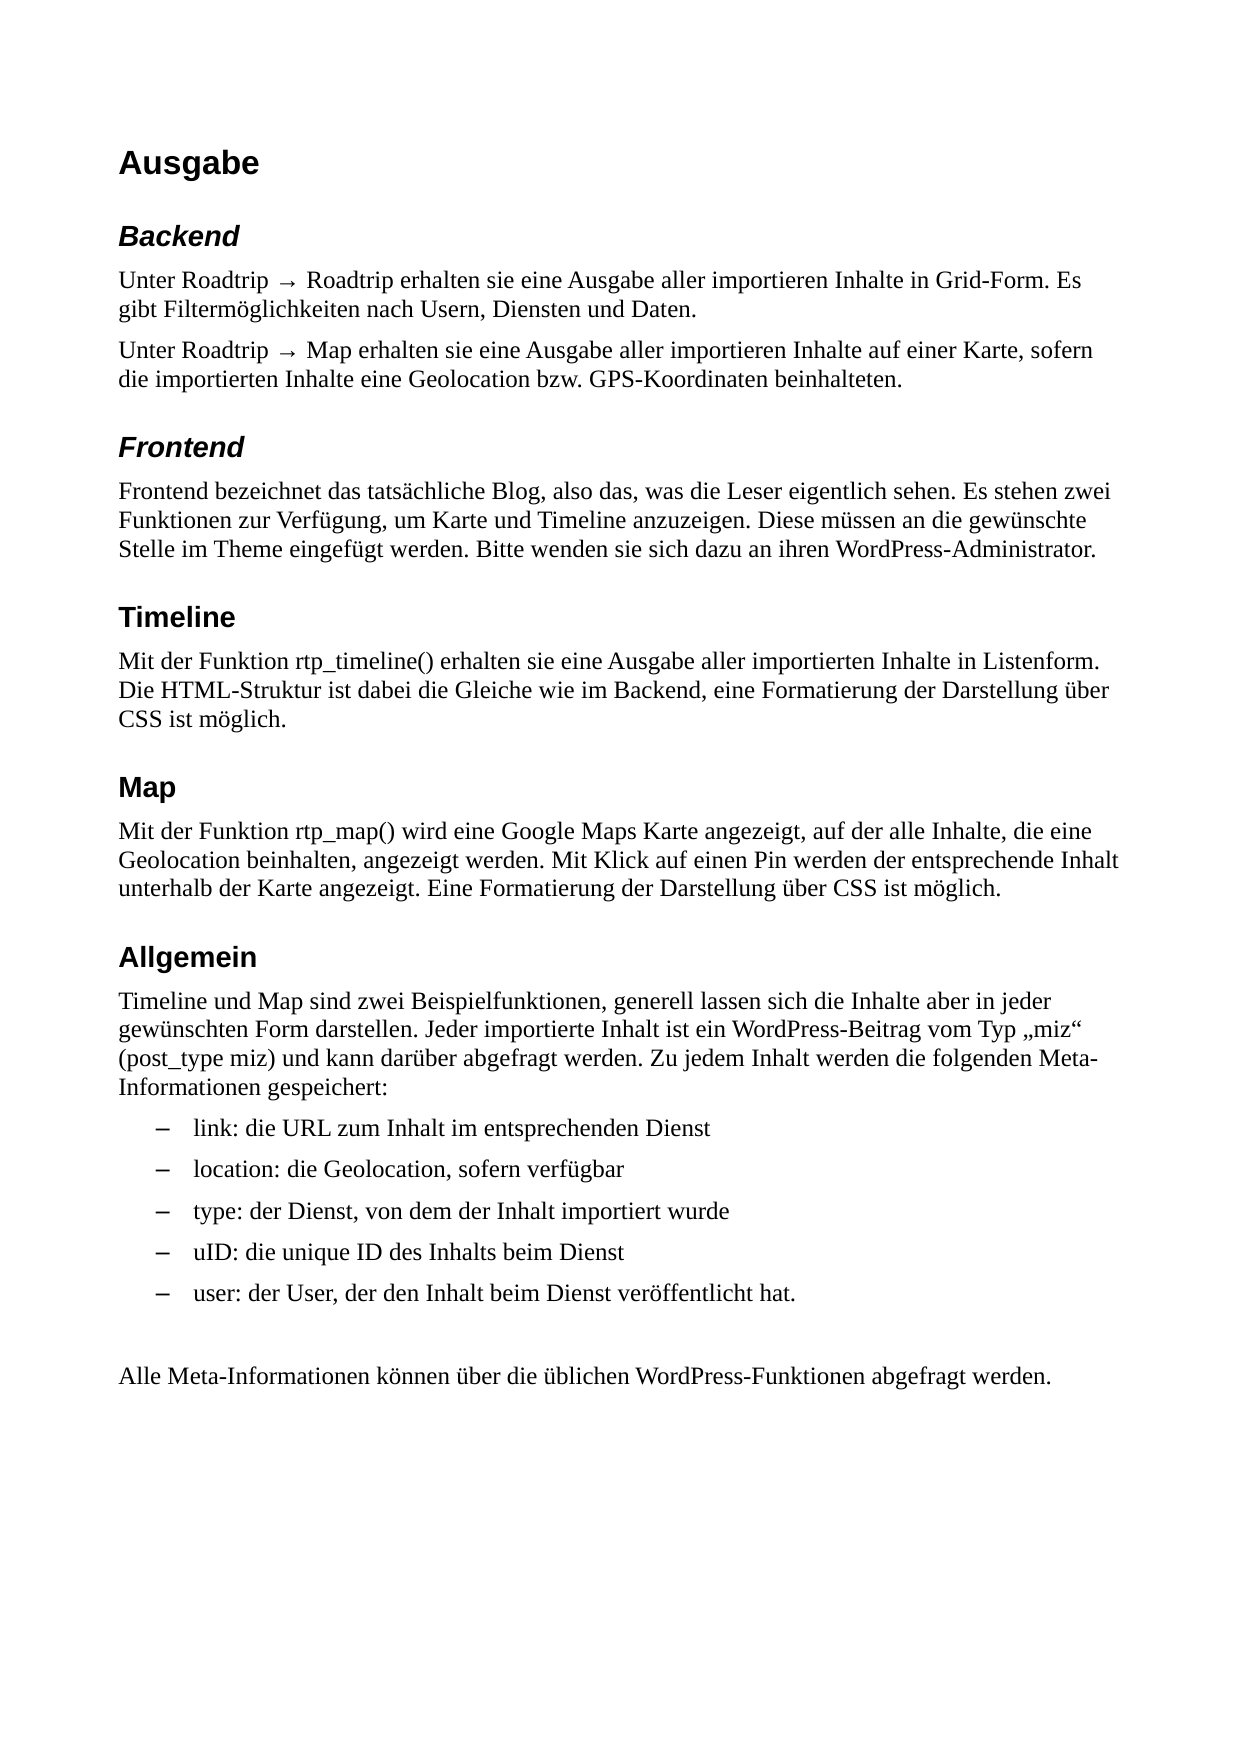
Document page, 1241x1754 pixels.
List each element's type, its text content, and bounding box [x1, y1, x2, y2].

subtitle Allgemein [118, 940, 1122, 973]
text Alle Meta-Informationen können über die üblichen WordPress-Funktionen abgefragt werden. [118, 1361, 1122, 1389]
list location: die Geolocation, sofern verfügbar [156, 1154, 1122, 1183]
subtitle Map [118, 770, 1122, 803]
text Unter Roadtrip → Map erhalten sie eine Ausgabe aller importieren Inhalte auf einer Karte, sofern die importierten Inhalte eine Geolocation bzw. GPS-Koordinaten beinhalteten. [118, 335, 1122, 393]
text Frontend bezeichnet das tatsächliche Blog, also das, was die Leser eigentlich sehen. Es stehen zwei Funktionen zur Verfügung, um Karte und Timeline anzuzeigen. Diese müssen an die gewünschte Stelle im Theme eingefügt werden. Bitte wenden sie sich dazu an ihren WordPress-Administrator. [118, 476, 1122, 563]
subtitle Frontend [118, 430, 1122, 464]
list uID: die unique ID des Inhalts beim Dienst [156, 1237, 1122, 1266]
subtitle Backend [118, 219, 1122, 253]
list link: die URL zum Inhalt im entsprechenden Dienst [156, 1113, 1122, 1142]
text Mit der Funktion rtp_map() wird eine Google Maps Karte angezeigt, auf der alle Inhalte, die eine Geolocation beinhalten, angezeigt werden. Mit Klick auf einen Pin werden der entsprechende Inhalt unterhalb der Karte angezeigt. Eine Formatierung der Darstellung über CSS ist möglich. [118, 816, 1122, 902]
subtitle Ausgabe [118, 143, 1122, 182]
subtitle Timeline [118, 600, 1122, 634]
text Timeline und Map sind zwei Beispielfunktionen, generell lassen sich die Inhalte aber in jeder gewünschten Form darstellen. Jeder importierte Inhalt ist ein WordPress-Beitrag vom Typ „miz“ (post_type miz) und kann darüber abgefragt werden. Zu jedem Inhalt werden die folgenden Meta-Informationen gespeichert: [118, 986, 1122, 1101]
text Unter Roadtrip → Roadtrip erhalten sie eine Ausgabe aller importieren Inhalte in Grid-Form. Es gibt Filtermöglichkeiten nach Usern, Diensten und Daten. [118, 265, 1122, 323]
text Mit der Funktion rtp_timeline() erhalten sie eine Ausgabe aller importierten Inhalte in Listenform. Die HTML-Struktur ist dabei die Gleiche wie im Backend, eine Formatierung der Darstellung über CSS ist möglich. [118, 646, 1122, 732]
list user: der User, der den Inhalt beim Dienst veröffentlicht hat. [156, 1278, 1122, 1307]
list type: der Dienst, von dem der Inhalt importiert wurde [156, 1196, 1122, 1224]
